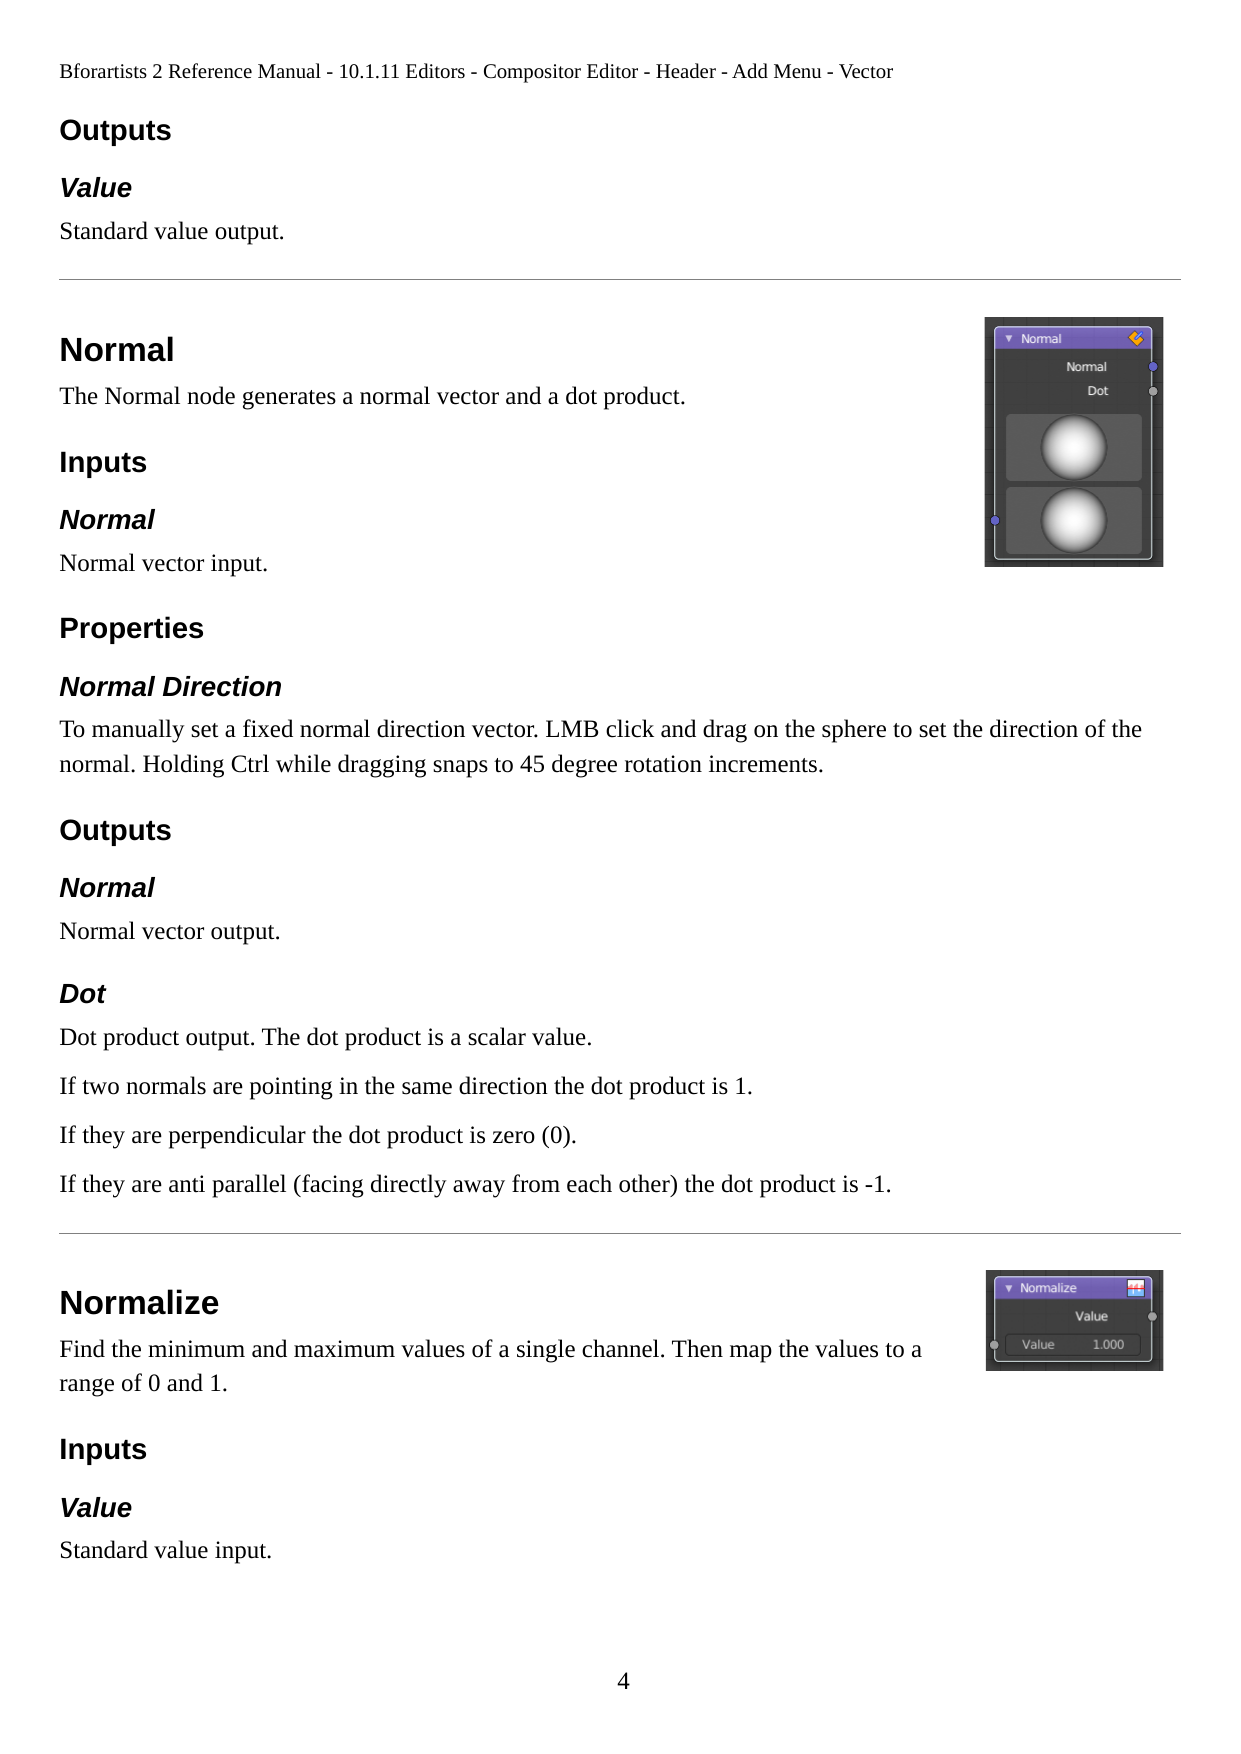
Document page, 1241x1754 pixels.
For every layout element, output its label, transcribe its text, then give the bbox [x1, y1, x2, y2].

subtitle [1164, 330, 1181, 368]
text If they are perpendicular the dot product is zero (0). [59, 1120, 1181, 1148]
subtitle Outputs [59, 813, 1181, 846]
subtitle Outputs [59, 113, 1181, 146]
picture [985, 1270, 1164, 1371]
subtitle Properties [59, 611, 1181, 645]
text Normal vector input. [59, 548, 1181, 576]
subtitle [1164, 444, 1181, 478]
text If they are anti parallel (facing directly away from each other) the dot product is -1. [59, 1169, 1181, 1198]
subtitle Normal Direction [59, 670, 1181, 702]
picture [984, 317, 1164, 567]
subtitle Value [59, 1491, 1181, 1523]
subtitle [1164, 1283, 1181, 1322]
text The Normal node generates a normal vector and a dot product. [59, 381, 984, 410]
subtitle Normal [59, 871, 1181, 903]
subtitle Inputs [59, 444, 984, 478]
subtitle Normal [59, 330, 984, 368]
text Dot product output. The dot product is a scalar value. [59, 1022, 1181, 1050]
subtitle Dot [59, 977, 1181, 1009]
text To manually set a fixed normal direction vector. LMB click and drag on the sphere to set the direction of the normal. Holding Ctrl while dragging snaps to 45 degree rotation increments. [59, 714, 1181, 778]
text Find the minimum and maximum values of a single channel. Then map the values to a range of 0 and 1. [59, 1334, 1181, 1397]
subtitle Normal [59, 503, 984, 535]
subtitle [1164, 503, 1181, 535]
text Normal vector output. [59, 916, 1181, 944]
text If two normals are pointing in the same direction the dot product is 1. [59, 1071, 1181, 1099]
subtitle Inputs [59, 1432, 1181, 1466]
subtitle Normalize [59, 1283, 985, 1322]
subtitle Value [59, 171, 1181, 203]
text Standard value input. [59, 1535, 1181, 1564]
text Standard value output. [59, 216, 1181, 244]
